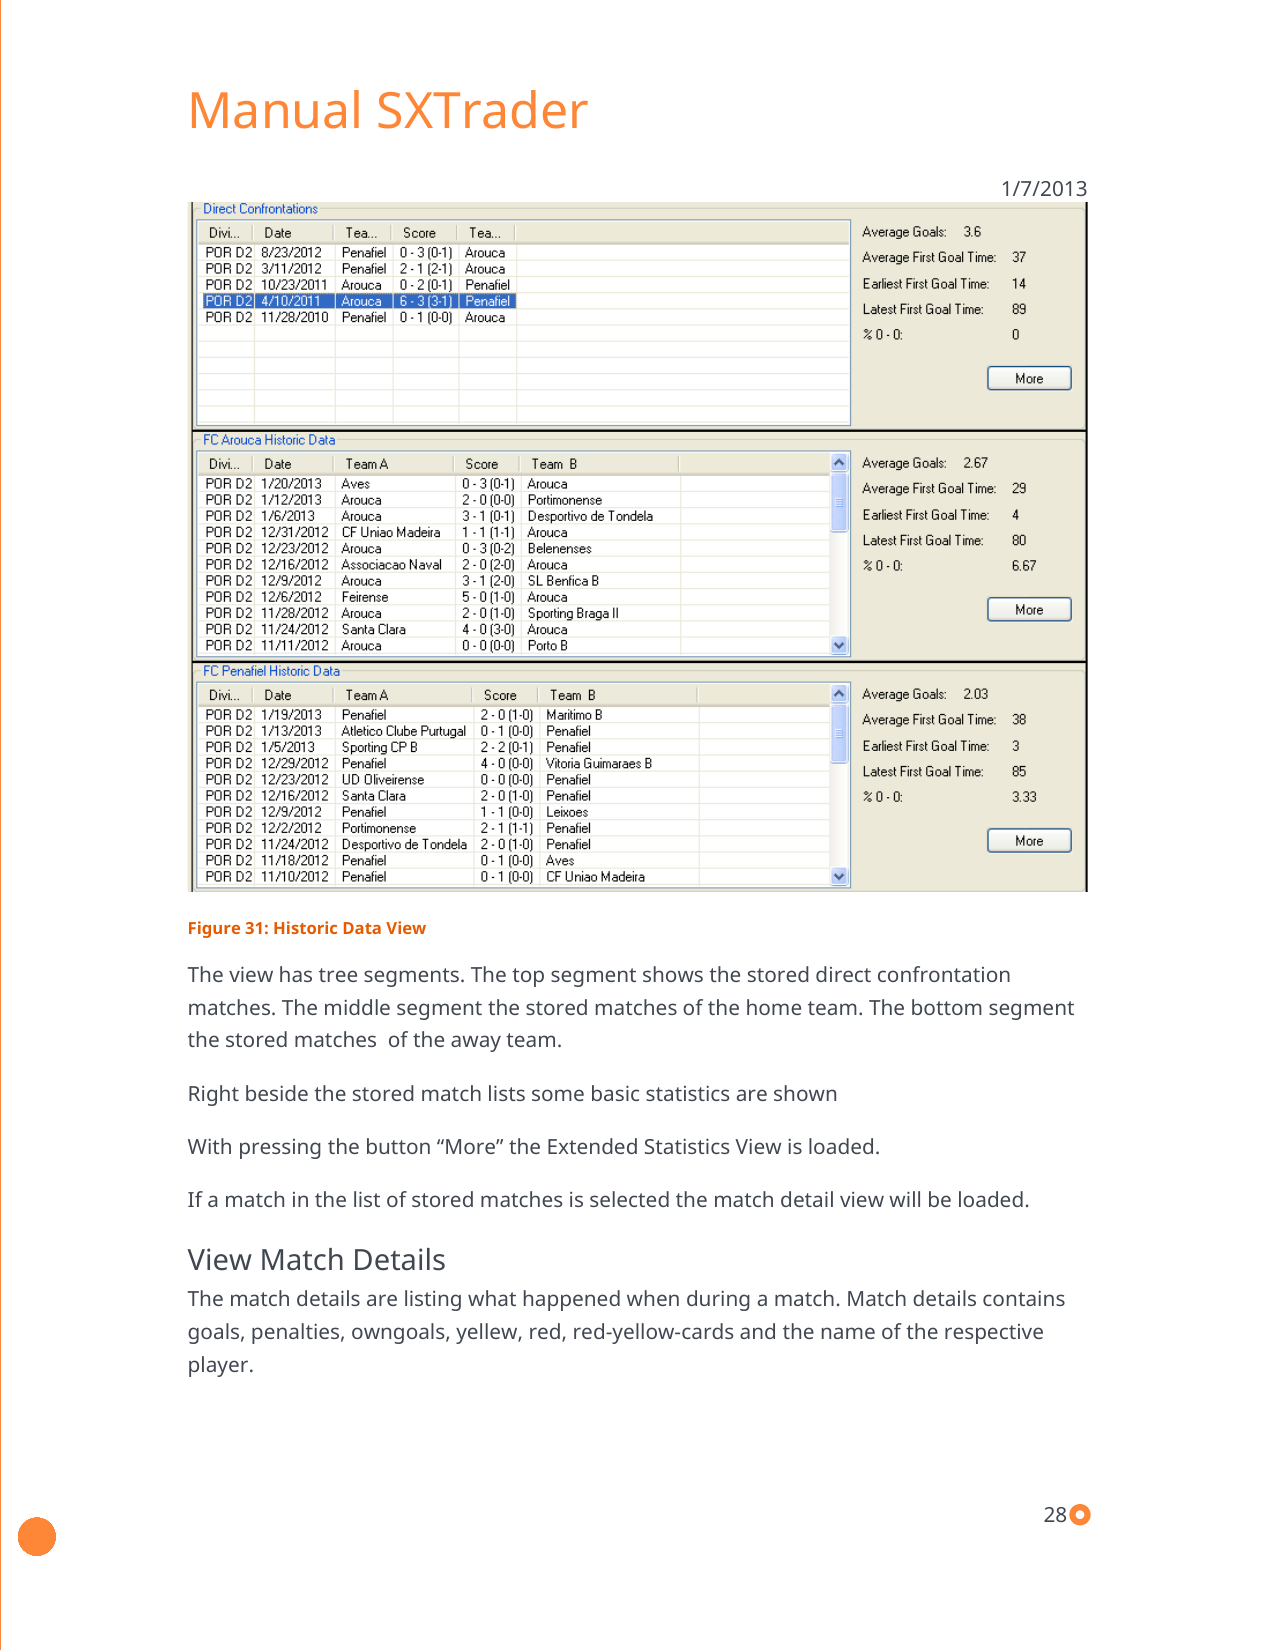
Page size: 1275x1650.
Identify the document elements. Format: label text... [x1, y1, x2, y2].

text Right beside the stored match lists some basic statistics are shown [187, 1079, 1087, 1107]
text Figure 31: Historic Data View [187, 916, 1087, 939]
text The match details are listing what happened when during a match. Match details contains goals, penalties, owngoals, yellew, red, red-yellow-cards and the name of the respective player. [187, 1284, 1087, 1378]
text With pressing the button “More” the Extended Statistics View is loaded. [187, 1132, 1087, 1161]
text The view has tree segments. The top segment shows the stored direct confrontation matches. The middle segment the stored matches of the home team. The bottom segment the stored matches of the away team. [187, 960, 1087, 1054]
text If a match in the list of stored matches is selected the match detail view will be loaded. [187, 1186, 1087, 1214]
subtitle View Match Details [187, 1239, 1087, 1279]
